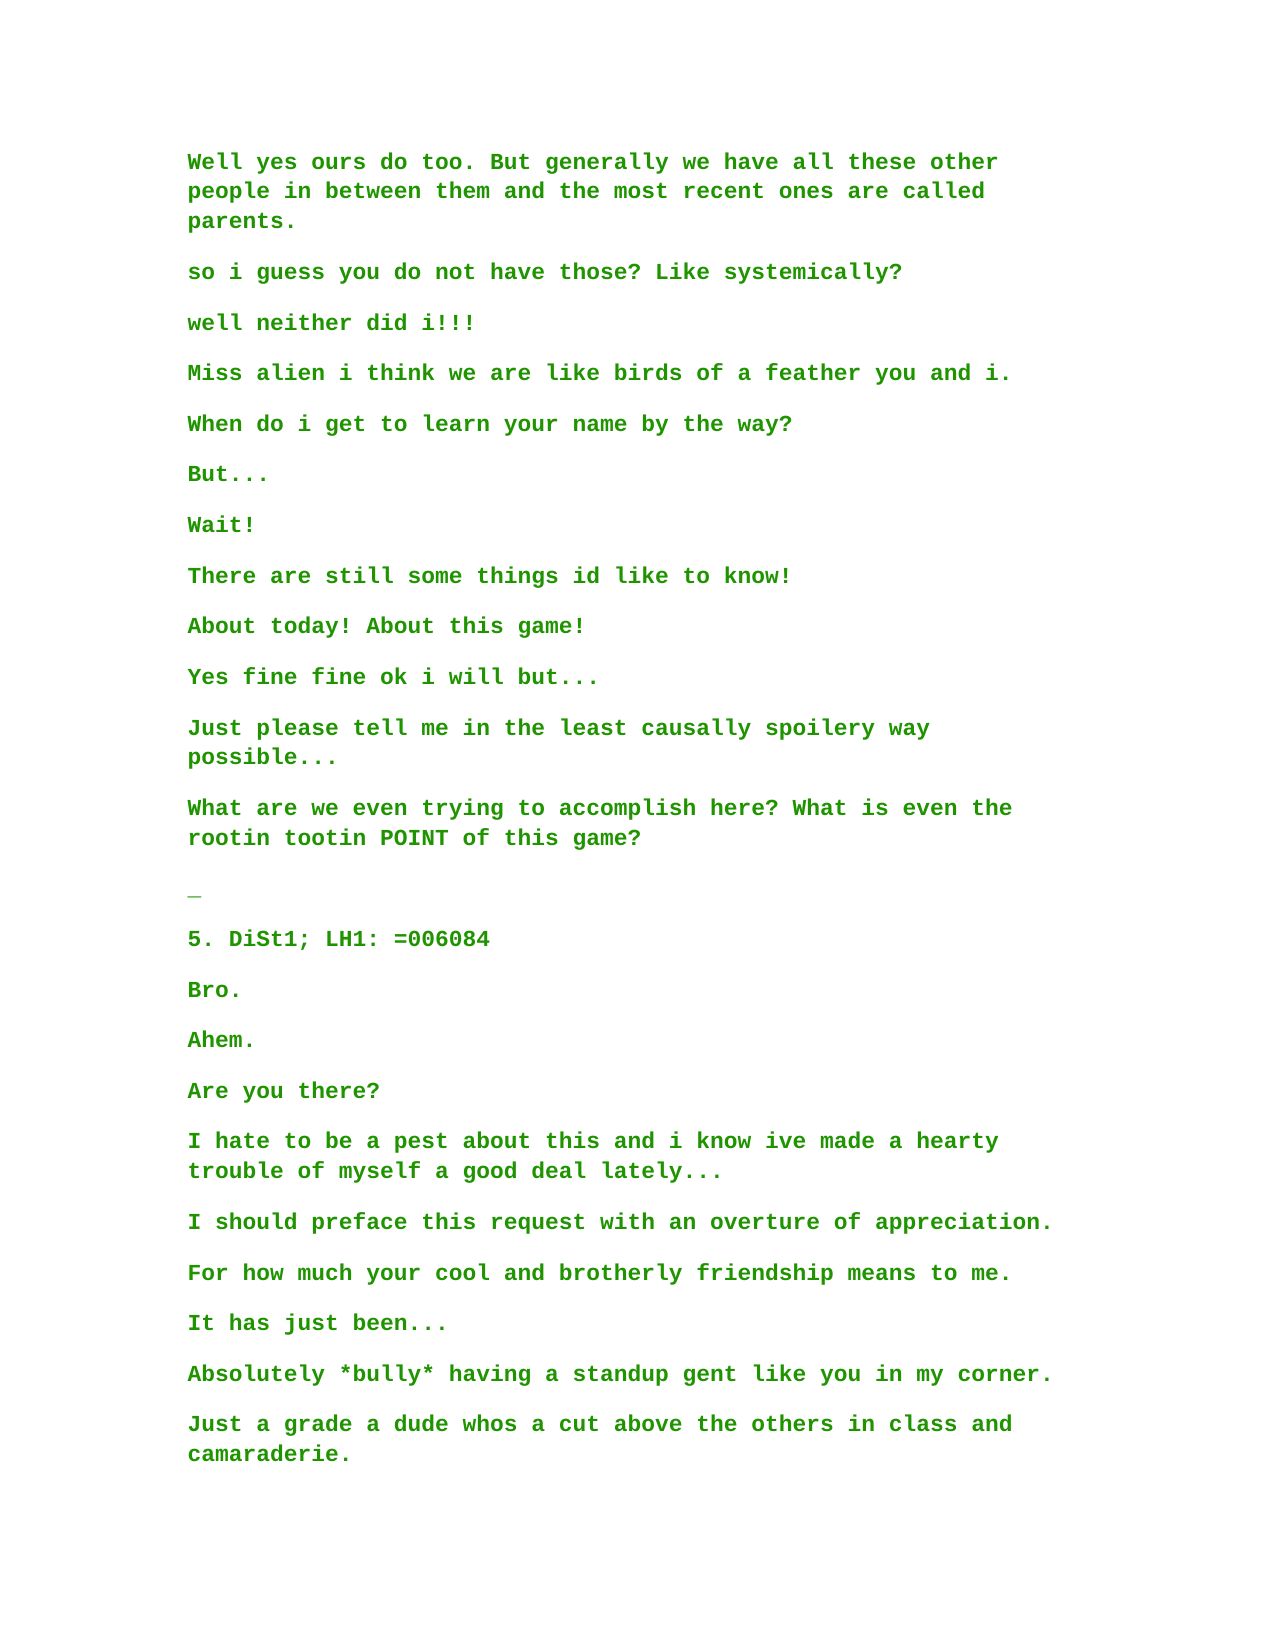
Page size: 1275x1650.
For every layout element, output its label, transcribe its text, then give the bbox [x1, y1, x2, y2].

text Bro. [187, 978, 1087, 1004]
text Well yes ours do too. But generally we have all these other people in between them and the most recent ones are called parents. [187, 150, 1087, 236]
text so i guess you do not have those? Like systemically? [187, 260, 1087, 286]
text _ [187, 877, 1087, 903]
text Just a grade a dude whos a cut above the others in class and camaraderie. [187, 1413, 1087, 1468]
text What are we even trying to accomplish here? What is even the rootin tootin POINT of this game? [187, 796, 1087, 852]
text There are still some things id like to know! [187, 564, 1087, 590]
text Ahem. [187, 1028, 1087, 1054]
text Wait! [187, 513, 1087, 539]
text It has just been... [187, 1311, 1087, 1337]
text About today! About this game! [187, 614, 1087, 641]
text Miss alien i think we are like birds of a feather you and i. [187, 361, 1087, 387]
text When do i get to learn your name by the way? [187, 412, 1087, 438]
text For how much your cool and brotherly friendship means to me. [187, 1261, 1087, 1287]
text well neither did i!!! [187, 311, 1087, 337]
text But... [187, 463, 1087, 489]
text 5. DiSt1; LH1: =006084 [187, 927, 1087, 953]
text Yes fine fine ok i will but... [187, 665, 1087, 691]
text I should preface this request with an overture of appreciation. [187, 1210, 1087, 1236]
text Absolutely *bully* having a standup gent like you in my corner. [187, 1362, 1087, 1388]
text Are you there? [187, 1079, 1087, 1105]
text I hate to be a pest about this and i know ive made a hearty trouble of myself a good deal lately... [187, 1130, 1087, 1186]
text Just please tell me in the least causally spoilery way possible... [187, 716, 1087, 772]
